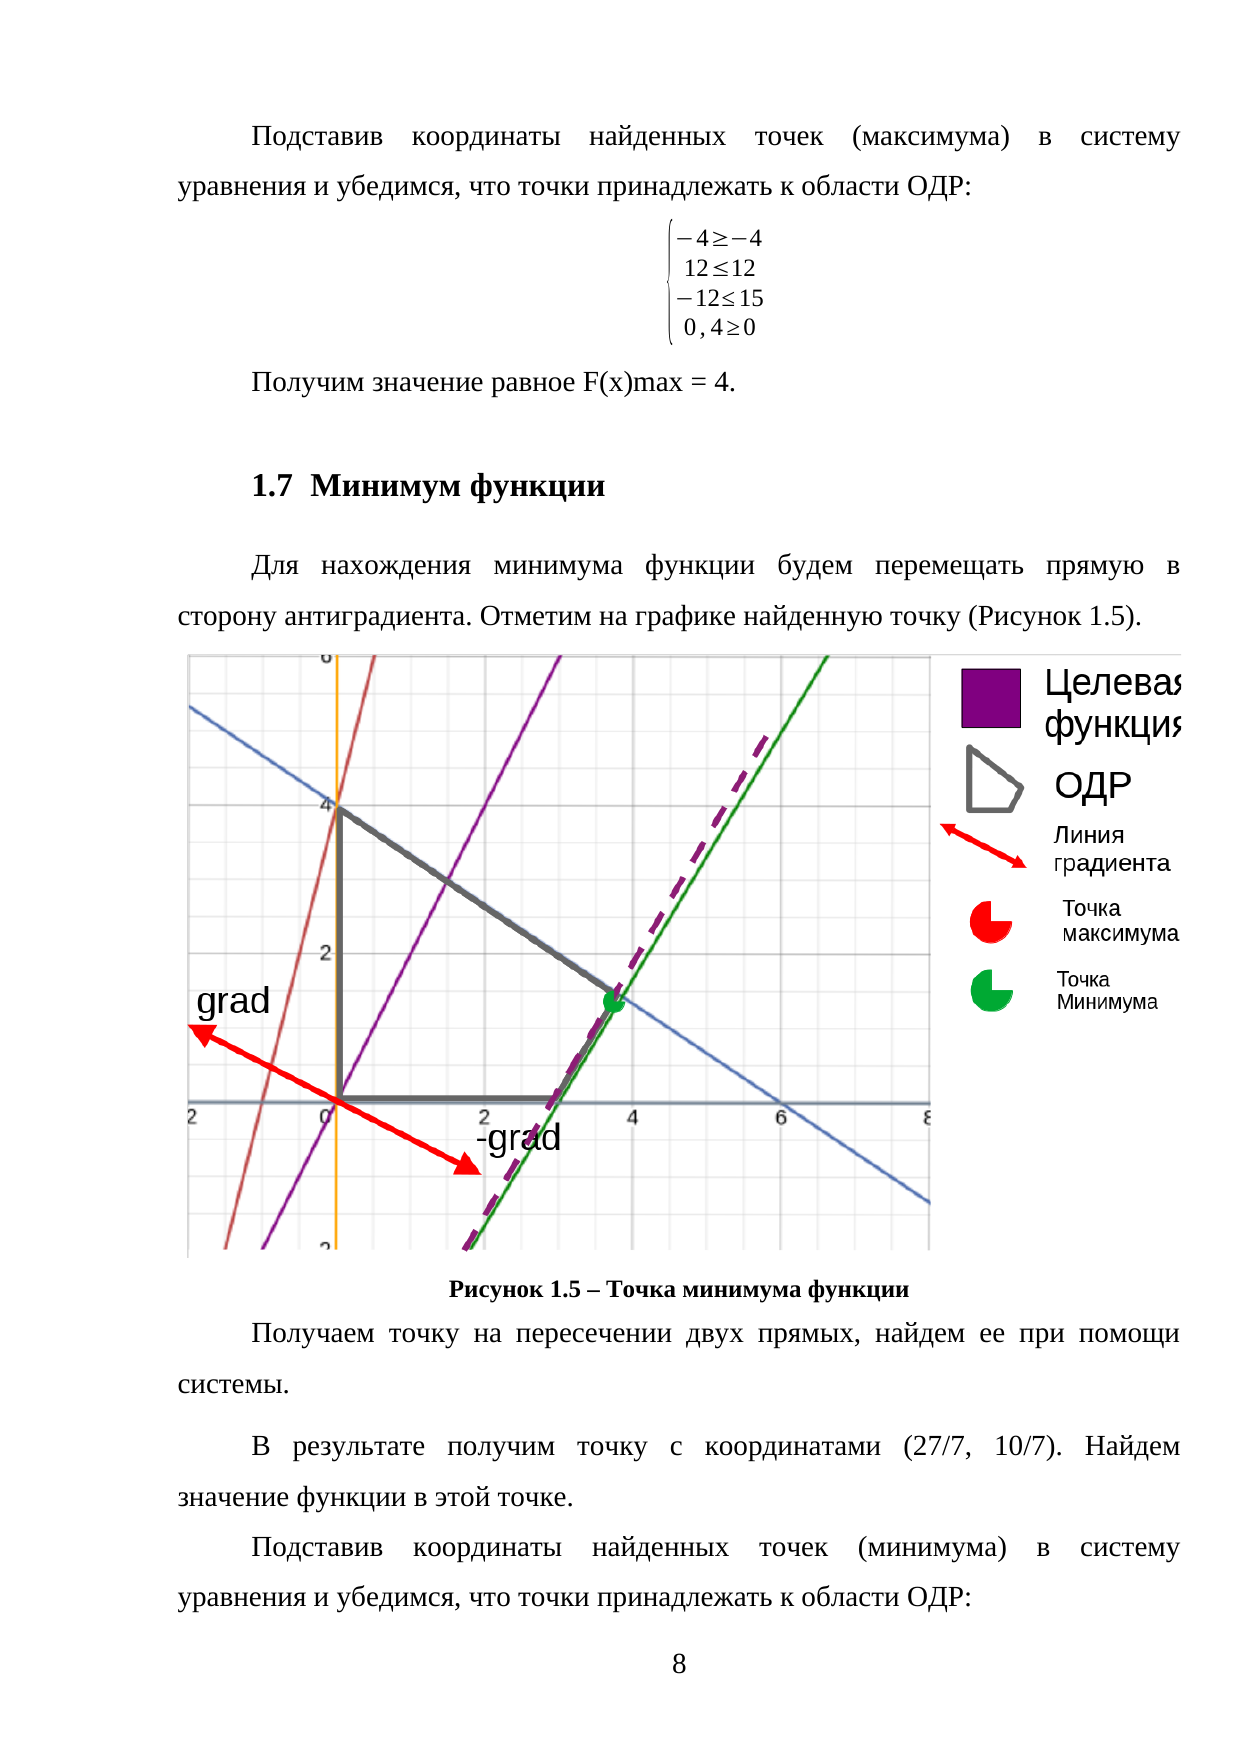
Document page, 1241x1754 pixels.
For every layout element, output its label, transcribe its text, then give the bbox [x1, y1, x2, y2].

text Подставив координаты найденных точек (минимума) в систему уравнения и убедимся, что точки принадлежать к области ОДР: [177, 1529, 1181, 1613]
text В результате получим точку с координатами (27/7, 10/7). Найдем значение функции в этой точке. [177, 1428, 1181, 1512]
text Подставив координаты найденных точек (максимума) в систему уравнения и убедимся, что точки принадлежать к области ОДР: [177, 118, 1181, 202]
text Для нахождения минимума функции будем перемещать прямую в сторону антиградиента. Отметим на графике найденную точку (Рисунок 1.5). [177, 547, 1181, 631]
text Получим значение равное F(x)max = 4. [177, 364, 1181, 398]
text Рисунок 1.5 – Точка минимума функции [177, 1258, 1181, 1303]
subtitle Минимум функции [251, 465, 1181, 503]
picture [177, 647, 1182, 1258]
text Получаем точку на пересечении двух прямых, найдем ее при помощи системы. [177, 1315, 1181, 1399]
